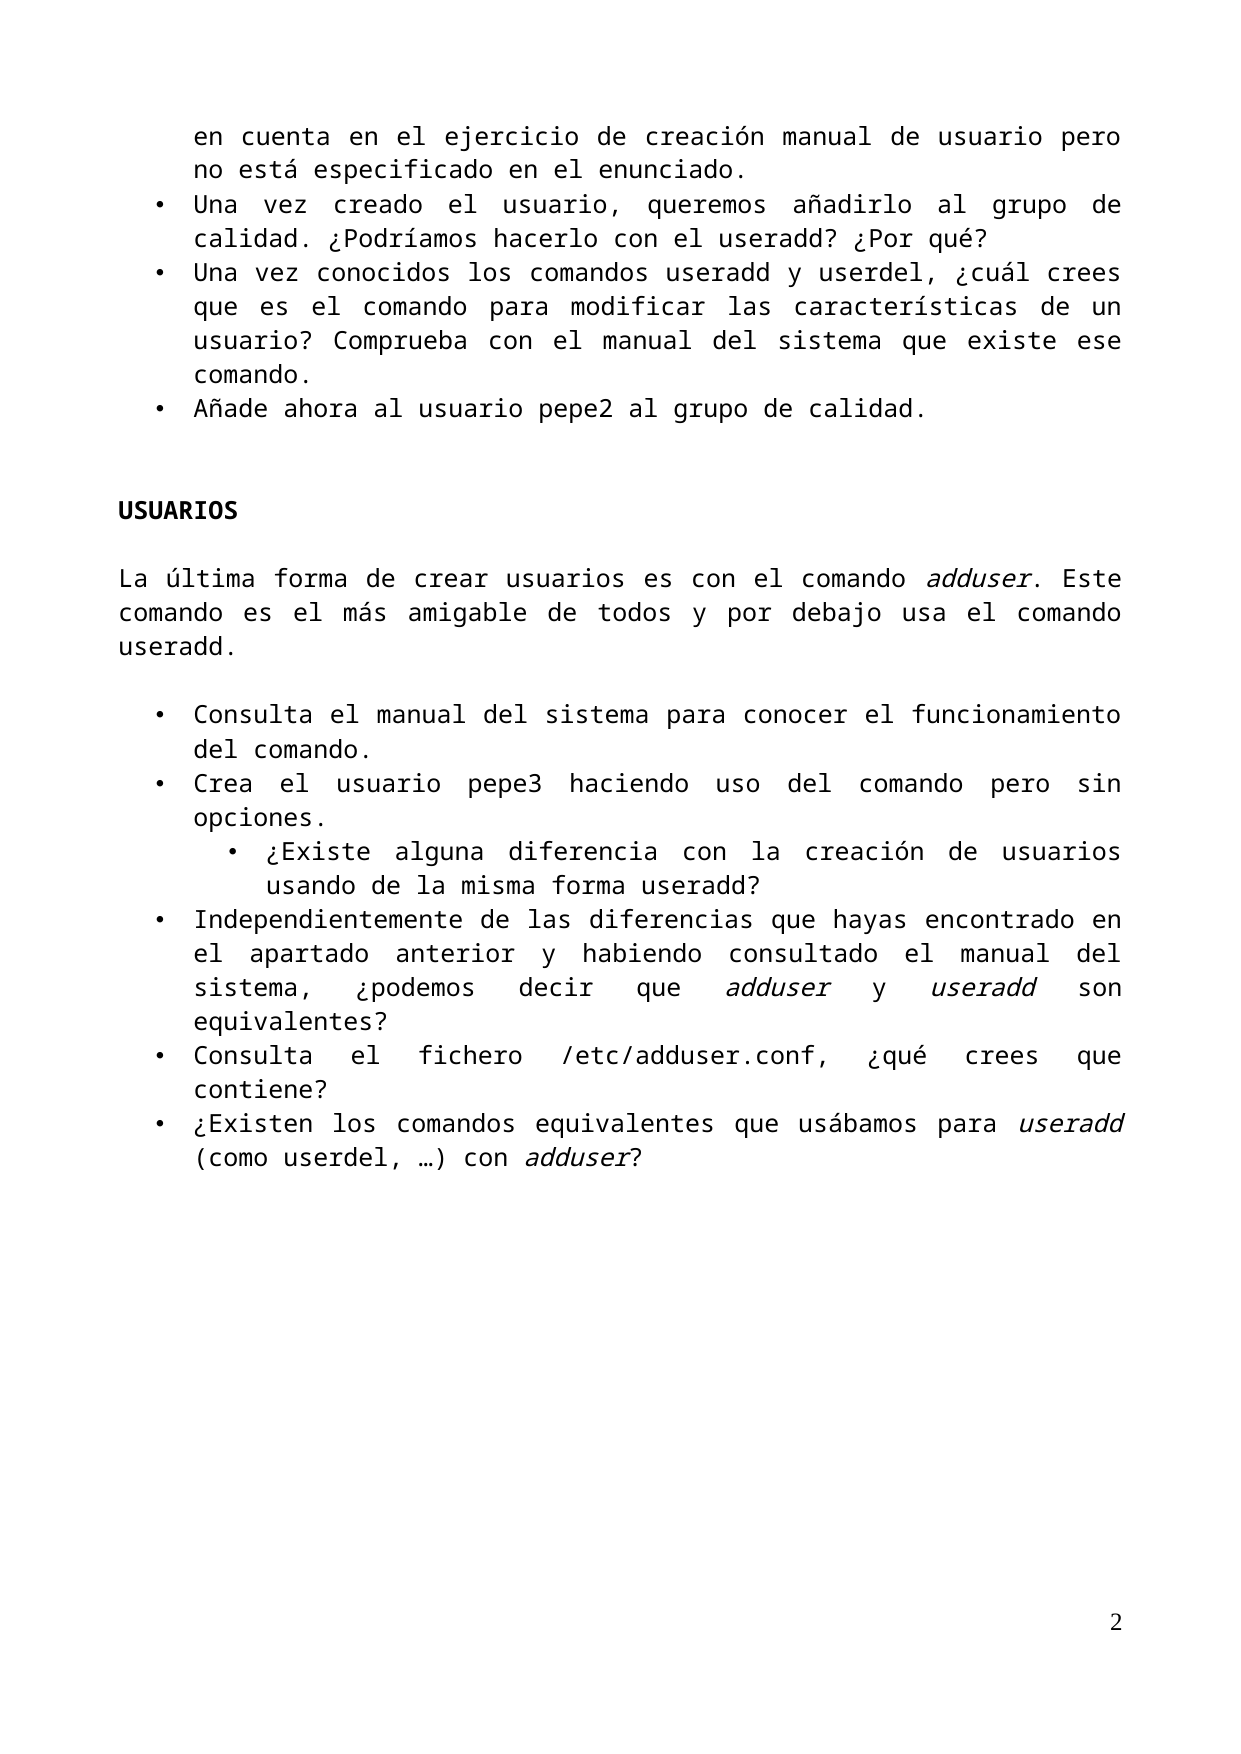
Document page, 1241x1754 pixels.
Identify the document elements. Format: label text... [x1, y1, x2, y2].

text USUARIOS [118, 493, 1122, 527]
list Independientemente de las diferencias que hayas encontrado en el apartado anterior y habiendo consultado el manual del sistema, ¿podemos decir que adduser y useradd son equivalentes? [156, 902, 1122, 1038]
list ¿Existe alguna diferencia con la creación de usuarios usando de la misma forma useradd? [228, 833, 1122, 902]
list Una vez creado el usuario, queremos añadirlo al grupo de calidad. ¿Podríamos hacerlo con el useradd? ¿Por qué? [156, 186, 1122, 254]
list Añade ahora al usuario pepe2 al grupo de calidad. [156, 391, 1122, 425]
list ¿Existen los comandos equivalentes que usábamos para useradd (como userdel, …) con adduser? [156, 1106, 1122, 1174]
list en cuenta en el ejercicio de creación manual de usuario pero no está especificado en el enunciado. [156, 118, 1122, 186]
list Consulta el fichero /etc/adduser.conf, ¿qué crees que contiene? [156, 1038, 1122, 1106]
list Crea el usuario pepe3 haciendo uso del comando pero sin opciones. [156, 765, 1122, 833]
text La última forma de crear usuarios es con el comando adduser. Este comando es el más amigable de todos y por debajo usa el comando useradd. [118, 561, 1122, 663]
list Una vez conocidos los comandos useradd y userdel, ¿cuál crees que es el comando para modificar las características de un usuario? Comprueba con el manual del sistema que existe ese comando. [156, 254, 1122, 391]
list Consulta el manual del sistema para conocer el funcionamiento del comando. [156, 697, 1122, 765]
